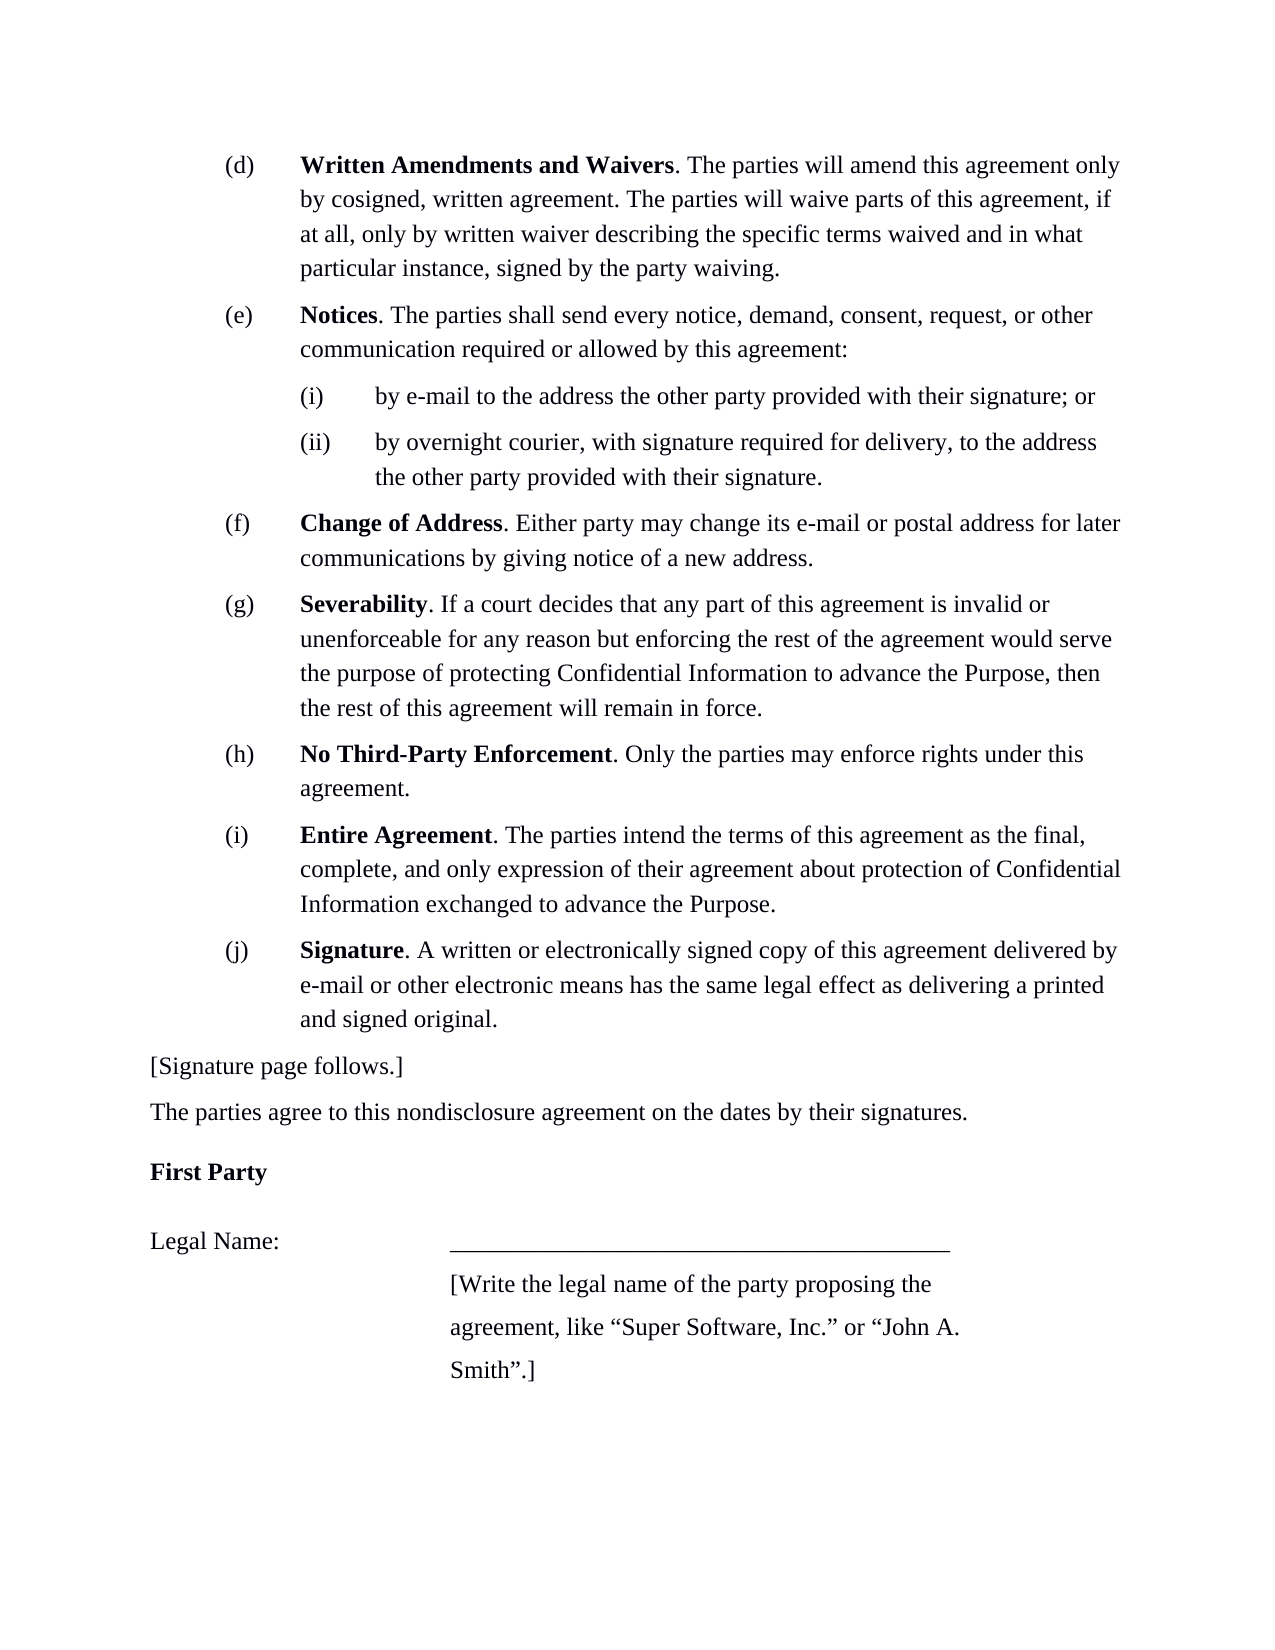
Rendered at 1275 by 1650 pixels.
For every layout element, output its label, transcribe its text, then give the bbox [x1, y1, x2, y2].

text (f) Change of Address. Either party may change its e-mail or postal address for later communications by giving notice of a new address. [225, 508, 1125, 571]
text (d) Written Amendments and Waivers. The parties will amend this agreement only by cosigned, written agreement. The parties will waive parts of this agreement, if at all, only by written waiver describing the specific terms waived and in what particular instance, signed by the party waiving. [225, 150, 1125, 282]
text [Signature page follows.] [150, 1051, 1125, 1079]
text (ii) by overnight courier, with signature required for delivery, to the address the other party provided with their signature. [300, 427, 1125, 491]
text Legal Name: ________________________________________ [Write the legal name of the party proposing the agreement, like “Super Software, Inc.” or “John A. Smith”.] [150, 1226, 975, 1384]
text (i) Entire Agreement. The parties intend the terms of this agreement as the final, complete, and only expression of their agreement about protection of Confidential Information exchanged to advance the Purpose. [225, 820, 1125, 918]
text (h) No Third-Party Enforcement. Only the parties may enforce rights under this agreement. [225, 739, 1125, 802]
text (e) Notices. The parties shall send every notice, demand, consent, request, or other communication required or allowed by this agreement: [225, 300, 1125, 363]
text (j) Signature. A written or electronically signed copy of this agreement delivered by e-mail or other electronic means has the same legal effect as delivering a printed and signed original. [225, 935, 1125, 1033]
text (g) Severability. If a court decides that any part of this agreement is invalid or unenforceable for any reason but enforcing the rest of the agreement would serve the purpose of protecting Confidential Information to advance the Purpose, then the rest of this agreement will remain in force. [225, 589, 1125, 721]
text (i) by e-mail to the address the other party provided with their signature; or [300, 381, 1125, 409]
text First Party [150, 1157, 975, 1186]
text The parties agree to this nondisclosure agreement on the dates by their signatures. [150, 1097, 1125, 1126]
